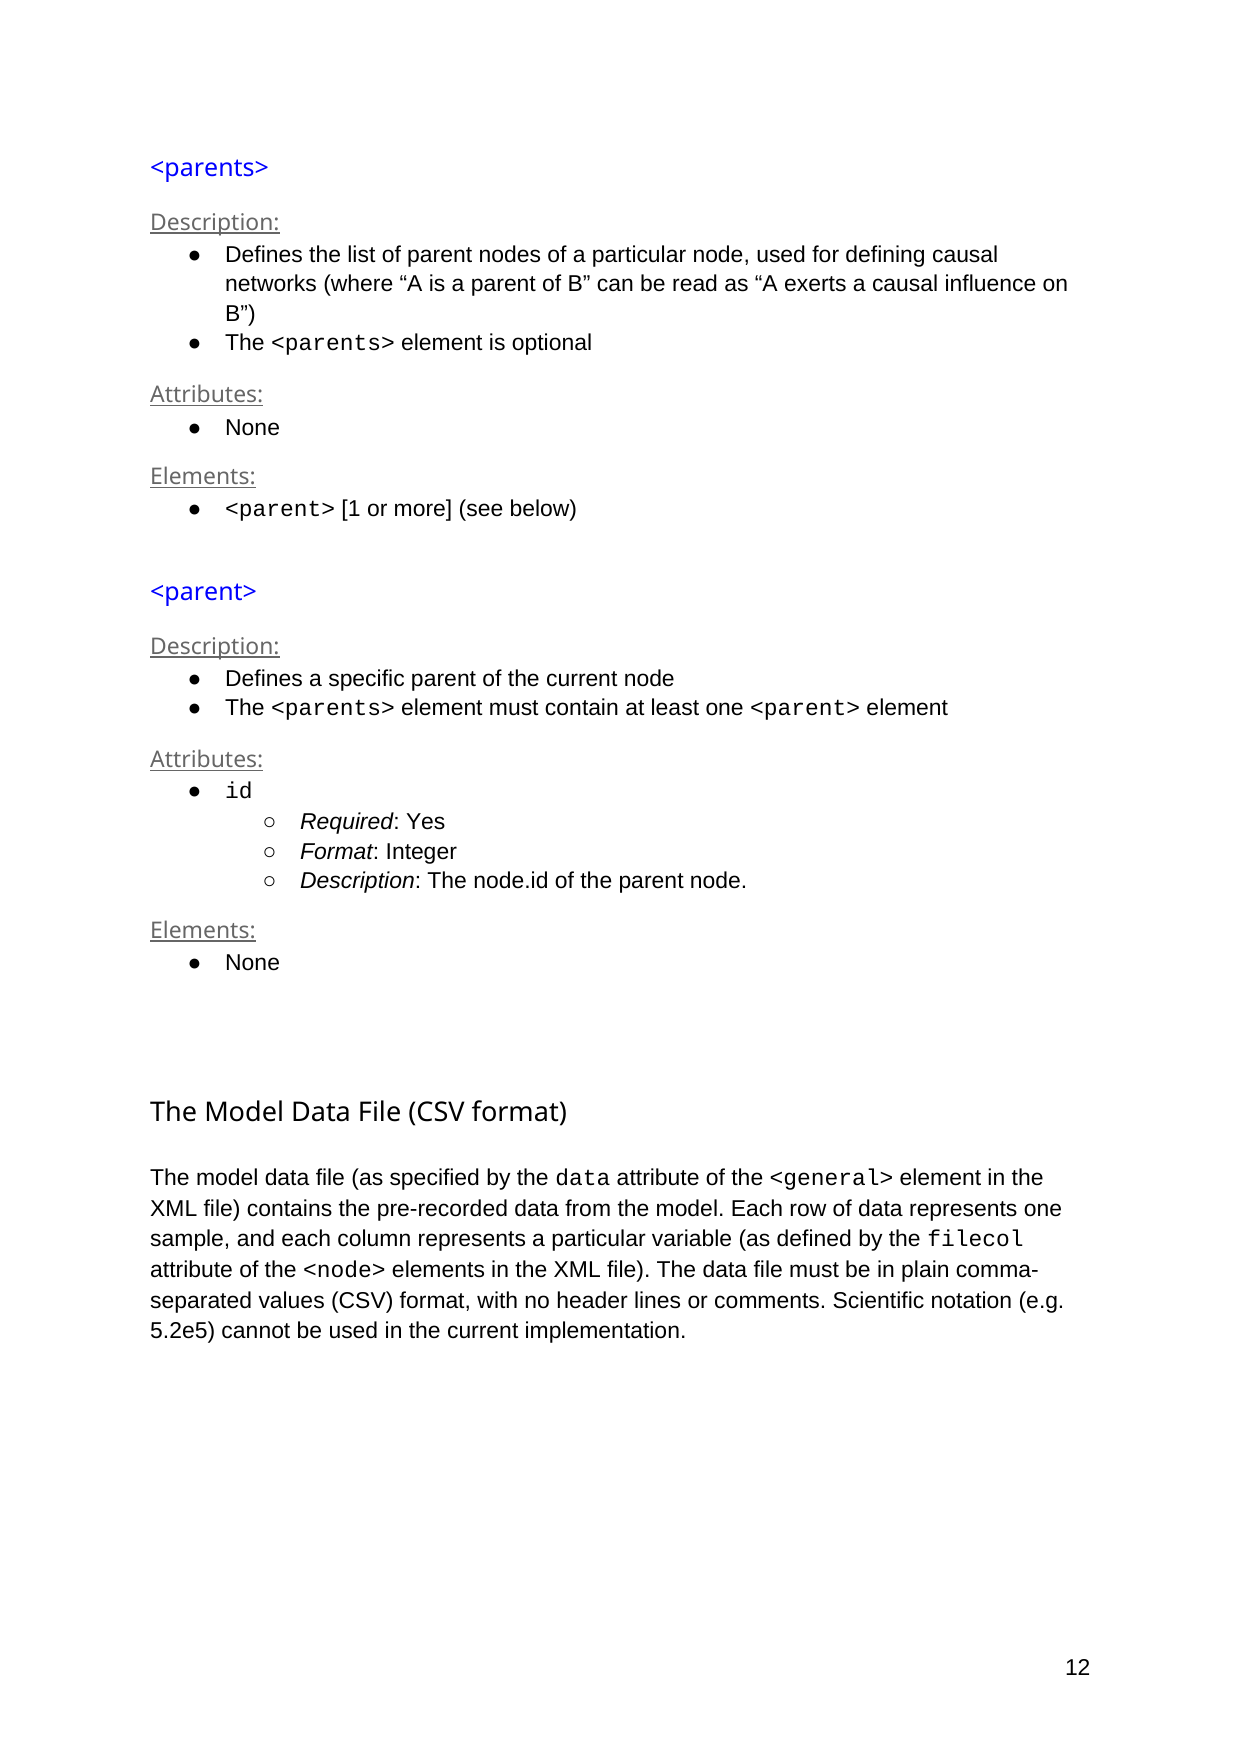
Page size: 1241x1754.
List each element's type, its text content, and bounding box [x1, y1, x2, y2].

list Defines the list of parent nodes of a particular node, used for defining causal networks (where “A is a parent of B” can be read as “A exerts a causal influence on B”) [187, 242, 1090, 326]
subtitle Attributes: [150, 378, 1090, 409]
subtitle Description: [150, 630, 1090, 661]
list Description: The node.id of the parent node. [262, 868, 1090, 893]
subtitle The Model Data File (CSV format) [150, 1093, 1090, 1129]
list id [187, 779, 1090, 805]
subtitle Attributes: [150, 743, 1090, 774]
subtitle <parent> [150, 574, 1090, 608]
subtitle Elements: [150, 460, 1090, 491]
list Required: Yes [262, 809, 1090, 835]
list The <parents> element must contain at least one <parent> element [187, 695, 1090, 723]
list Defines a specific parent of the current node [187, 666, 1090, 691]
subtitle Description: [150, 206, 1090, 237]
subtitle Elements: [150, 914, 1090, 945]
subtitle <parents> [150, 150, 1090, 184]
list Format: Integer [262, 838, 1090, 864]
list The <parents> element is optional [187, 330, 1090, 357]
list None [187, 950, 1090, 975]
list None [187, 414, 1090, 440]
text The model data file (as specified by the data attribute of the <general> element in the XML file) contains the pre-recorded data from the model. Each row of data represents one sample, and each column represents a particular variable (as defined by the filecol attribute of the <node> elements in the XML file). The data file must be in plain comma-separated values (CSV) format, with no header lines or comments. Scientific notation (e.g. 5.2e5) cannot be used in the current implementation. [150, 1164, 1090, 1343]
list <parent> [1 or more] (see below) [187, 496, 1090, 524]
